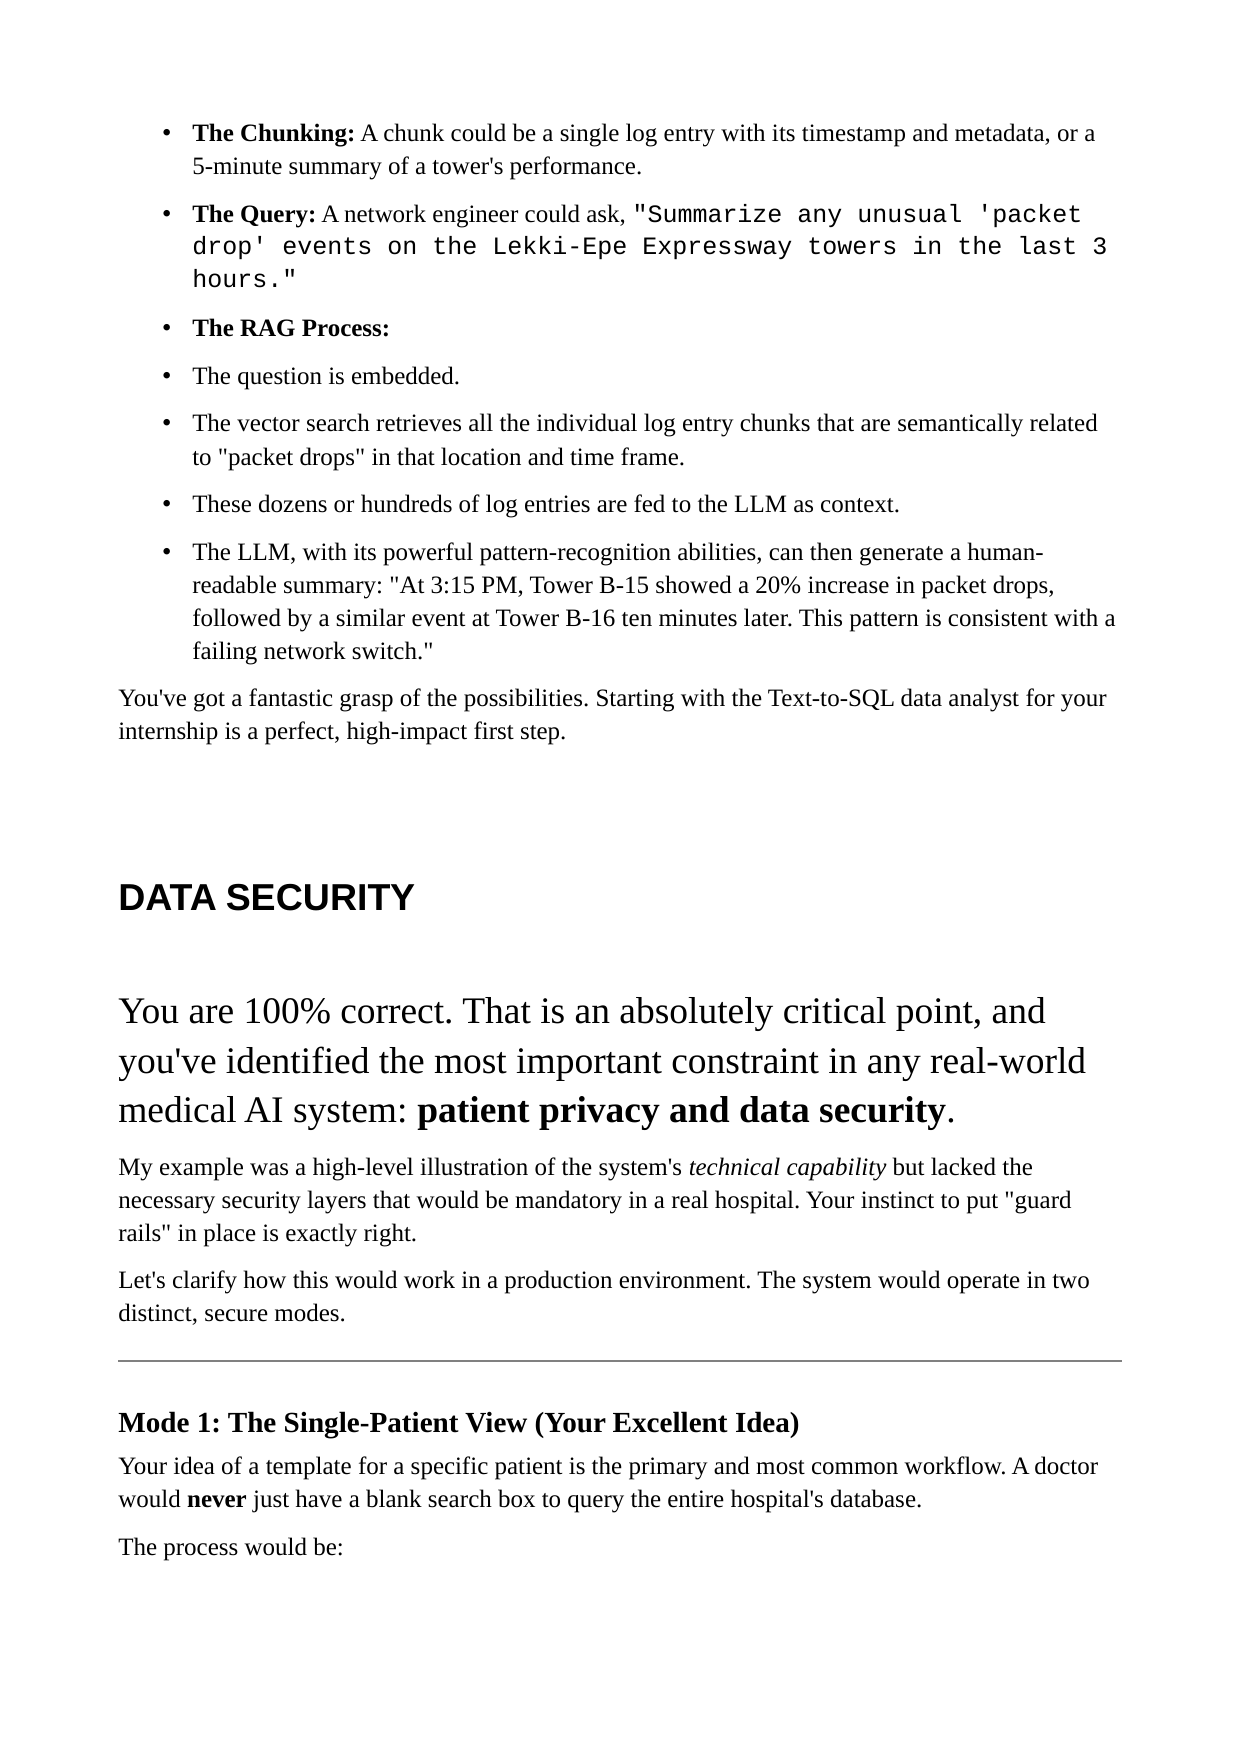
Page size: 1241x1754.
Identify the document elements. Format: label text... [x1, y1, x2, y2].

text Your idea of a template for a specific patient is the primary and most common workflow. A doctor would never just have a blank search box to query the entire hospital's database. [118, 1451, 1122, 1513]
list The LLM, with its powerful pattern-recognition abilities, can then generate a human-readable summary: "At 3:15 PM, Tower B-15 showed a 20% increase in packet drops, followed by a similar event at Tower B-16 ten minutes later. This pattern is consistent with a failing network switch." [162, 537, 1122, 664]
text Let's clarify how this would work in a production environment. The system would operate in two distinct, secure modes. [118, 1265, 1122, 1327]
text You've got a fantastic grasp of the possibilities. Starting with the Text-to-SQL data analyst for your internship is a perfect, high-impact first step. [118, 683, 1122, 745]
subtitle DATA SECURITY [118, 875, 1122, 918]
text My example was a high-level illustration of the system's technical capability but lacked the necessary security layers that would be mandatory in a real hospital. Your instinct to put "guard rails" in place is exactly right. [118, 1152, 1122, 1247]
subtitle Mode 1: The Single-Patient View (Your Excellent Idea) [118, 1405, 1122, 1438]
list The Chunking: A chunk could be a single log entry with its timestamp and metadata, or a 5-minute summary of a tower's performance. [162, 118, 1122, 180]
text You are 100% correct. That is an absolutely critical point, and you've identified the most important constraint in any real-world medical AI system: patient privacy and data security. [118, 988, 1122, 1131]
list These dozens or hundreds of log entries are fed to the LLM as context. [162, 489, 1122, 518]
text The process would be: [118, 1532, 1122, 1560]
list The Query: A network engineer could ask, "Summarize any unusual 'packet drop' events on the Lekki-Epe Expressway towers in the last 3 hours." [162, 199, 1122, 294]
list The RAG Process: [162, 313, 1122, 342]
list The vector search retrieves all the individual log entry chunks that are semantically related to "packet drops" in that location and time frame. [162, 408, 1122, 470]
list The question is embedded. [162, 361, 1122, 390]
